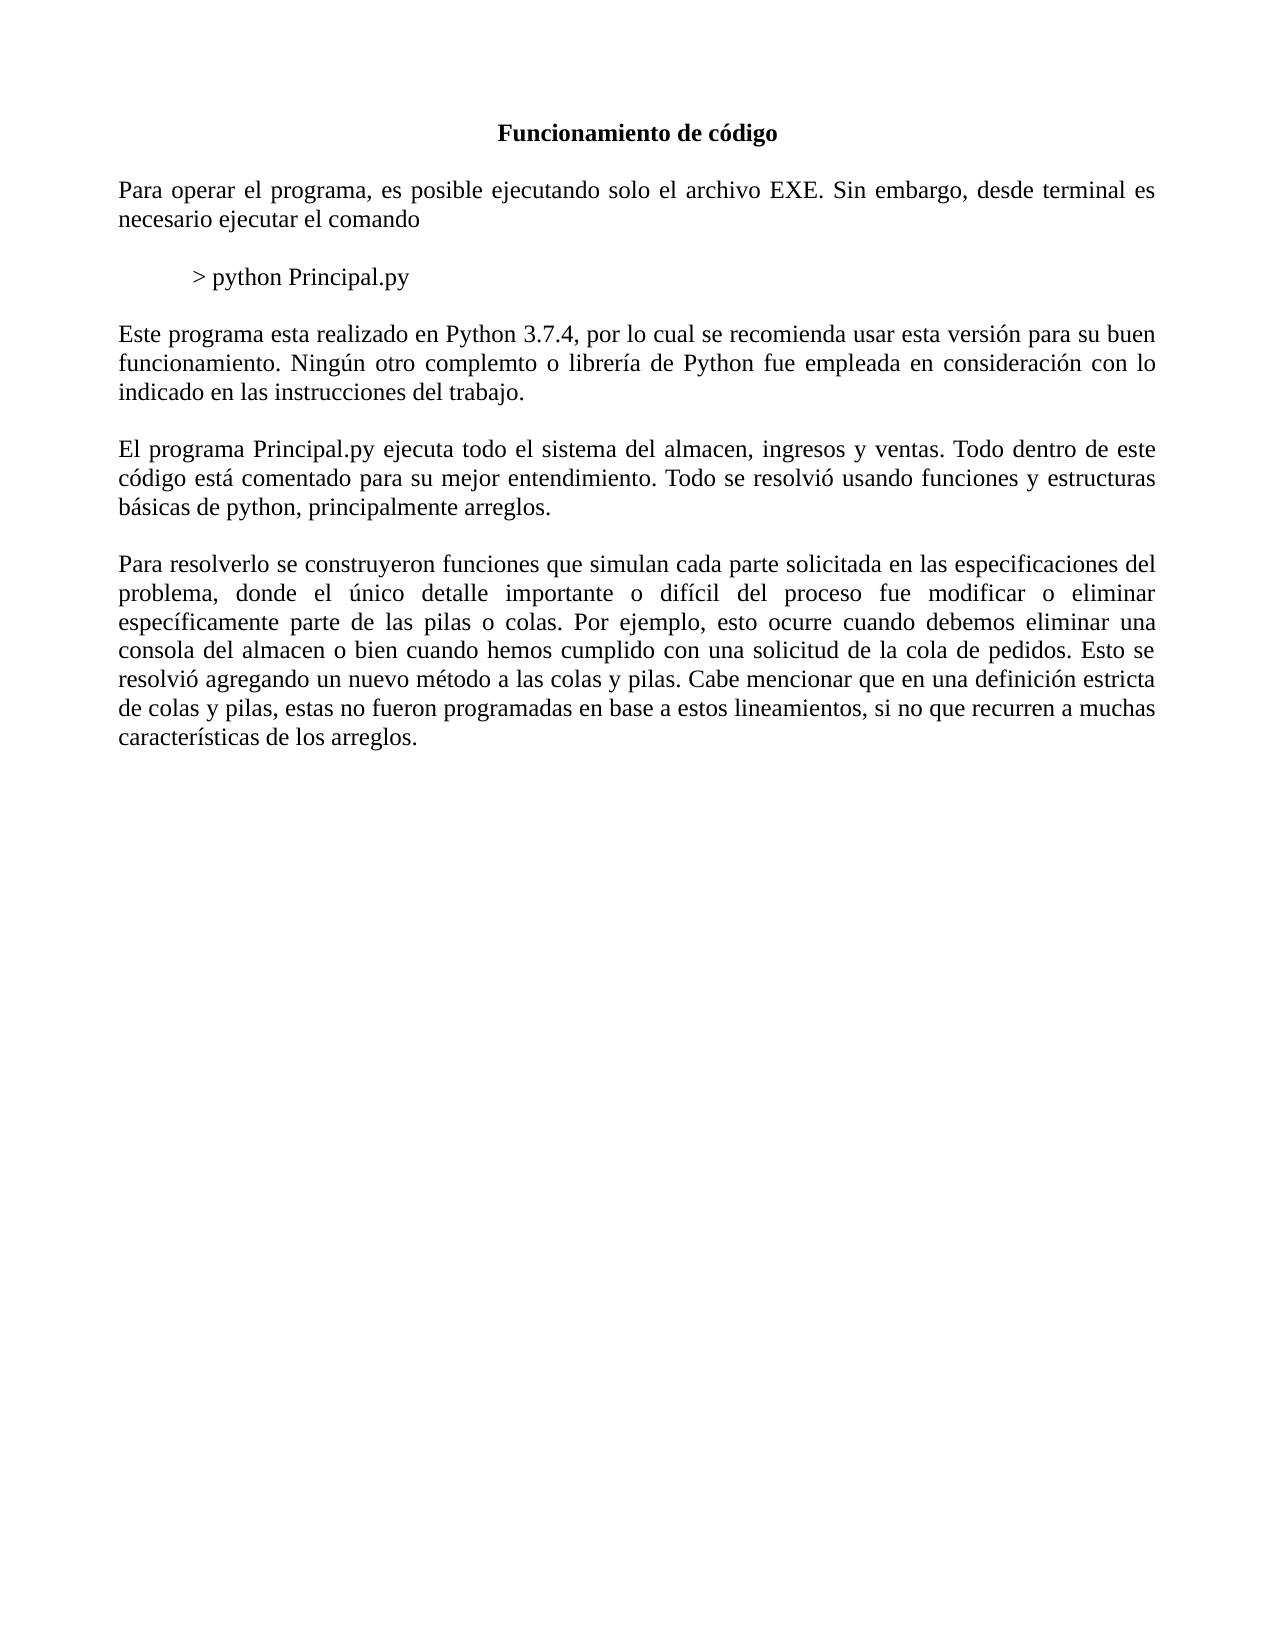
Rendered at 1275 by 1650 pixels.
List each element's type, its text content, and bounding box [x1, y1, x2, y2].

text Para operar el programa, es posible ejecutando solo el archivo EXE. Sin embargo, desde terminal es necesario ejecutar el comando [118, 176, 1157, 233]
text El programa Principal.py ejecuta todo el sistema del almacen, ingresos y ventas. Todo dentro de este código está comentado para su mejor entendimiento. Todo se resolvió usando funciones y estructuras básicas de python, principalmente arreglos. [118, 434, 1157, 521]
text Para resolverlo se construyeron funciones que simulan cada parte solicitada en las especificaciones del problema, donde el único detalle importante o difícil del proceso fue modificar o eliminar específicamente parte de las pilas o colas. Por ejemplo, esto ocurre cuando debemos eliminar una consola del almacen o bien cuando hemos cumplido con una solicitud de la cola de pedidos. Esto se resolvió agregando un nuevo método a las colas y pilas. Cabe mencionar que en una definición estricta de colas y pilas, estas no fueron programadas en base a estos lineamientos, si no que recurren a muchas características de los arreglos. [118, 549, 1157, 751]
text Este programa esta realizado en Python 3.7.4, por lo cual se recomienda usar esta versión para su buen funcionamiento. Ningún otro complemto o librería de Python fue empleada en consideración con lo indicado en las instrucciones del trabajo. [118, 319, 1157, 406]
text Funcionamiento de código [118, 118, 1157, 147]
text > python Principal.py [118, 262, 1157, 291]
